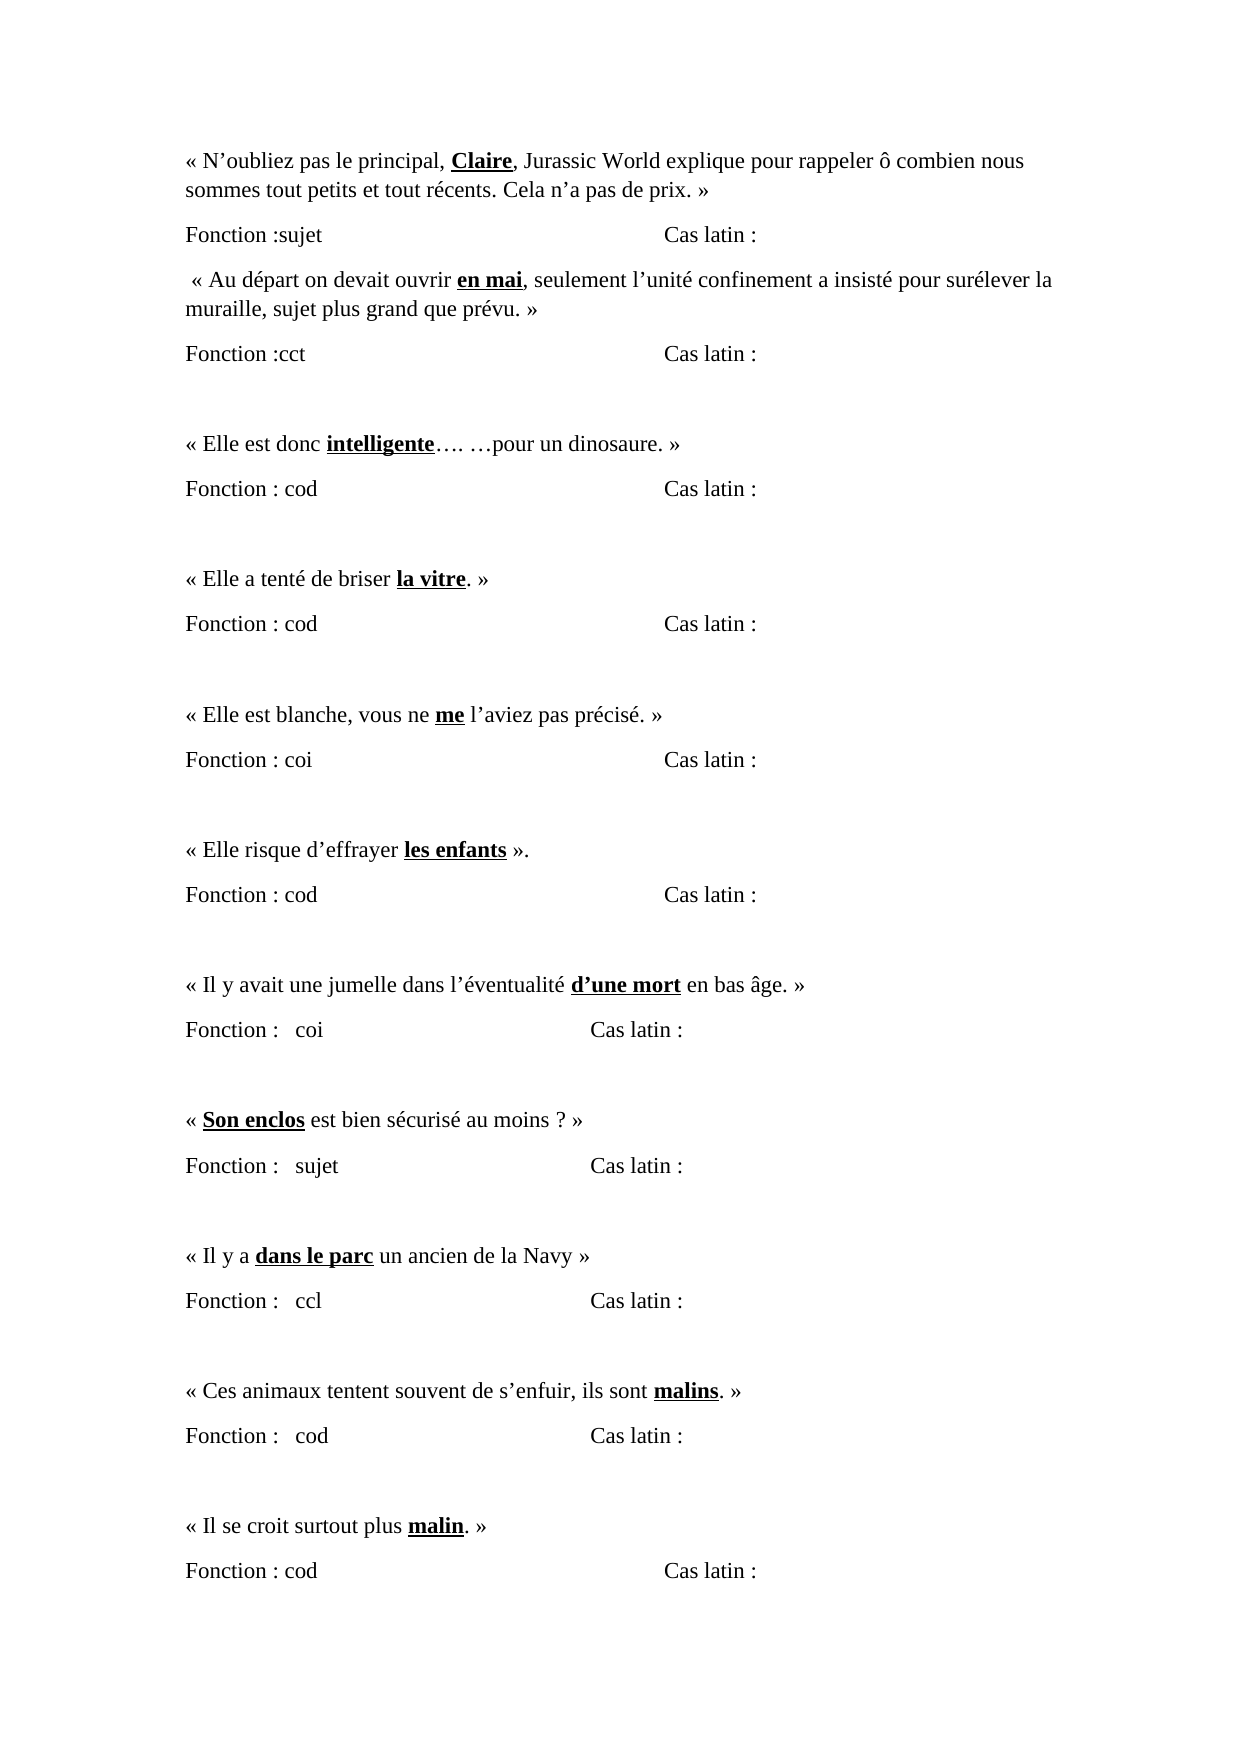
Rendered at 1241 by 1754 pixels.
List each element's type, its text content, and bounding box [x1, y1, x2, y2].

text « Elle est blanche, vous ne me l’aviez pas précisé. » [185, 701, 1093, 727]
text Fonction : sujet Cas latin : [185, 1152, 1093, 1178]
text « Il y a dans le parc un ancien de la Navy » [185, 1242, 1093, 1268]
text « Au départ on devait ouvrir en mai, seulement l’unité confinement a insisté pour surélever la muraille, sujet plus grand que prévu. » [185, 266, 1093, 321]
text Fonction : coi Cas latin : [185, 746, 1093, 772]
text « Elle a tenté de briser la vitre. » [185, 565, 1093, 592]
text « Il y avait une jumelle dans l’éventualité d’une mort en bas âge. » [185, 971, 1093, 998]
text « Il se croit surtout plus malin. » [185, 1512, 1093, 1539]
text Fonction : cod Cas latin : [185, 1558, 1093, 1584]
text Fonction : cod Cas latin : [185, 475, 1093, 501]
text « N’oubliez pas le principal, Claire, Jurassic World explique pour rappeler ô combien nous sommes tout petits et tout récents. Cela n’a pas de prix. » [185, 148, 1093, 202]
text Fonction : cod Cas latin : [185, 881, 1093, 907]
text Fonction : cod Cas latin : [185, 1422, 1093, 1449]
text « Ces animaux tentent souvent de s’enfuir, ils sont malins. » [185, 1377, 1093, 1403]
text « Elle est donc intelligente…. …pour un dinosaure. » [185, 430, 1093, 456]
text Fonction : ccl Cas latin : [185, 1287, 1093, 1313]
text « Elle risque d’effrayer les enfants ». [185, 836, 1093, 862]
text Fonction :sujet Cas latin : [185, 221, 1093, 247]
text Fonction :cct Cas latin : [185, 340, 1093, 366]
text Fonction : coi Cas latin : [185, 1016, 1093, 1043]
text « Son enclos est bien sécurisé au moins ? » [185, 1107, 1093, 1133]
text Fonction : cod Cas latin : [185, 610, 1093, 637]
